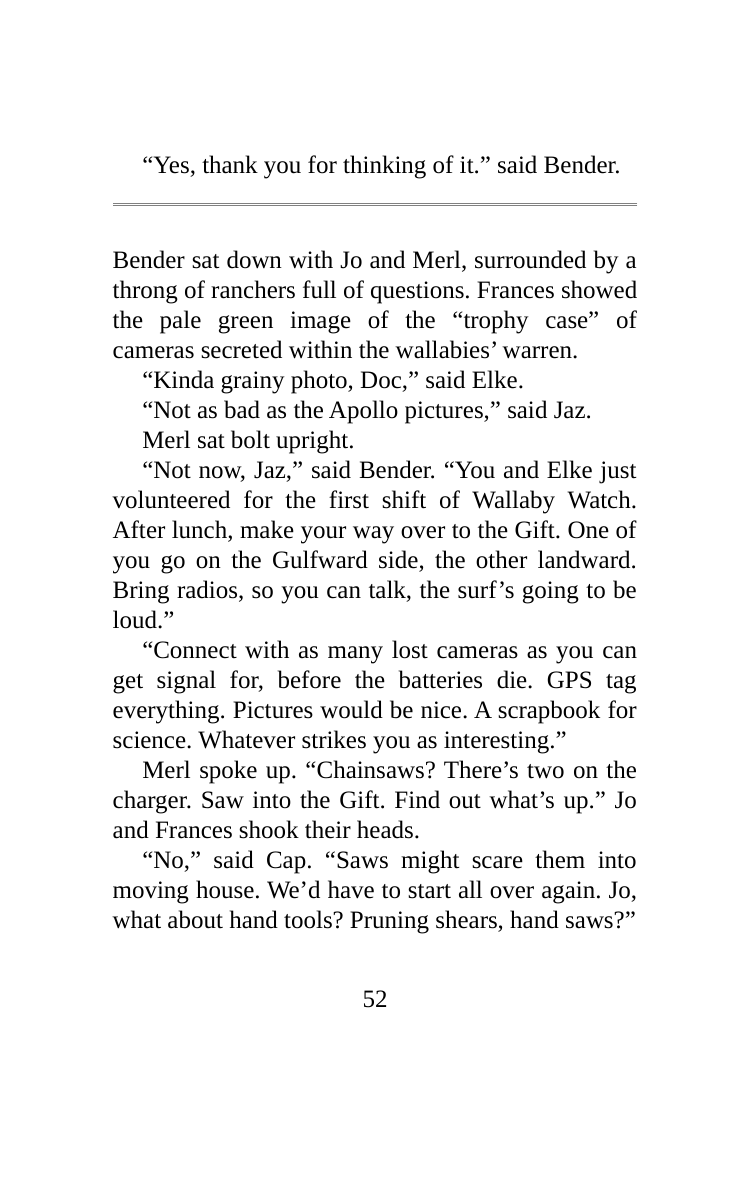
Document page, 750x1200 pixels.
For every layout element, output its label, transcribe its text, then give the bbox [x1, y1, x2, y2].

text Merl spoke up. “Chainsaws? There’s two on the charger. Saw into the Gift. Find out what’s up.” Jo and Frances shook their heads. [112, 754, 637, 844]
text Bender sat down with Jo and Merl, surrounded by a throng of ranchers full of questions. Frances showed the pale green image of the “trophy case” of cameras secreted within the wallabies’ warren. [112, 244, 637, 364]
text “Kinda grainy photo, Doc,” said Elke. [112, 364, 637, 394]
text “No,” said Cap. “Saws might scare them into moving house. We’d have to start all over again. Jo, what about hand tools? Pruning shears, hand saws?” [112, 844, 637, 934]
text “Not now, Jaz,” said Bender. “You and Elke just volunteered for the first shift of Wallaby Watch. After lunch, make your way over to the Gift. One of you go on the Gulfward side, the other landward. Bring radios, so you can talk, the surf’s going to be loud.” [112, 454, 637, 634]
text “Yes, thank you for thinking of it.” said Bender. [112, 150, 637, 180]
text “Not as bad as the Apollo pictures,” said Jaz. [112, 394, 637, 424]
text “Connect with as many lost cameras as you can get signal for, before the batteries die. GPS tag everything. Pictures would be nice. A scrapbook for science. Whatever strikes you as interesting.” [112, 634, 637, 754]
text Merl sat bolt upright. [112, 424, 637, 454]
